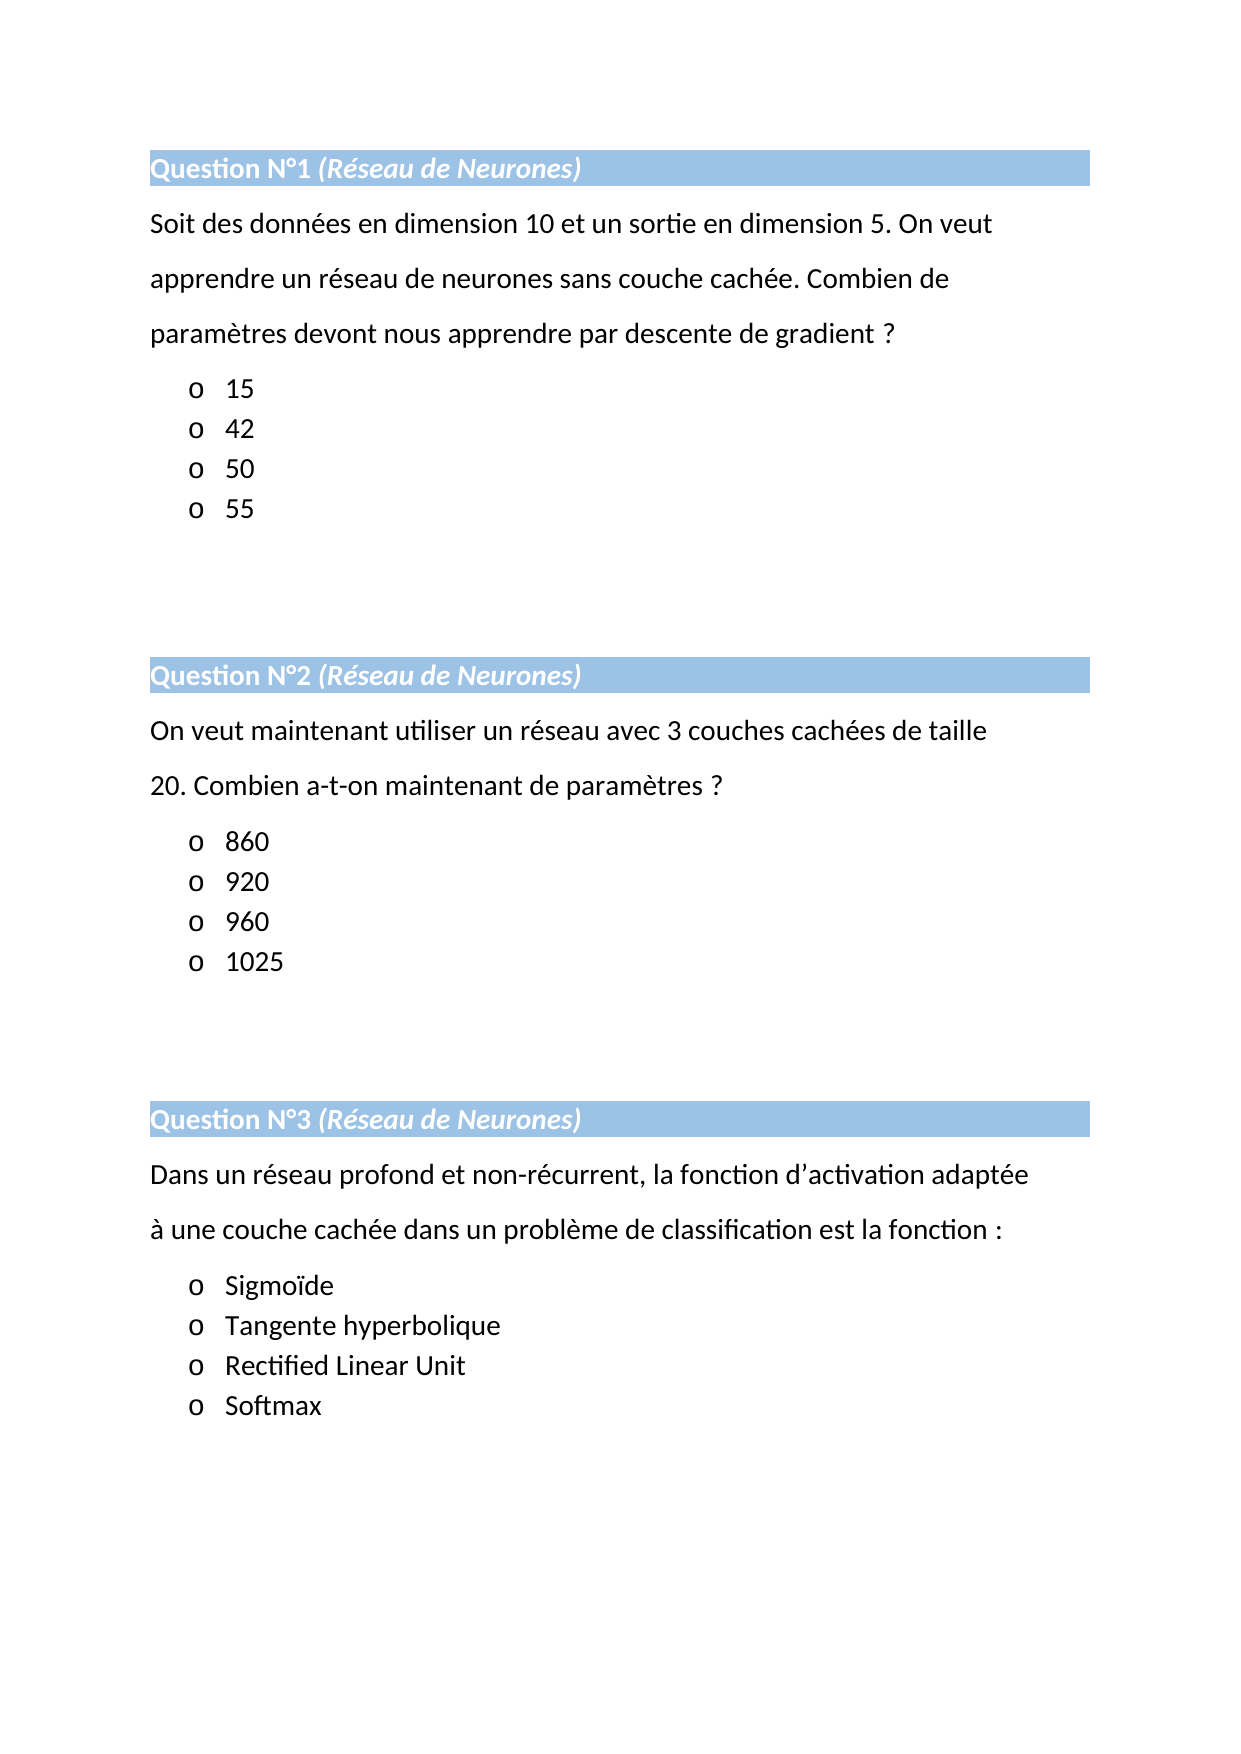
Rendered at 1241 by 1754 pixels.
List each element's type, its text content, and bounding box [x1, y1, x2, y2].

list 55 [187, 490, 1090, 527]
list 920 [187, 863, 1090, 900]
text à une couche cachée dans un problème de classification est la fonction : [150, 1211, 1090, 1247]
list 50 [187, 450, 1090, 487]
list 1025 [187, 943, 1090, 980]
text Question N°2 (Réseau de Neurones) [150, 657, 1090, 693]
text Dans un réseau profond et non-récurrent, la fonction d’activation adaptée [150, 1156, 1090, 1192]
list Softmax [187, 1387, 1090, 1424]
text apprendre un réseau de neurones sans couche cachée. Combien de [150, 260, 1090, 296]
text On veut maintenant utiliser un réseau avec 3 couches cachées de taille [150, 712, 1090, 748]
list Rectified Linear Unit [187, 1347, 1090, 1384]
list 860 [187, 823, 1090, 860]
list 960 [187, 903, 1090, 940]
text Question N°3 (Réseau de Neurones) [150, 1101, 1090, 1137]
text Soit des données en dimension 10 et un sortie en dimension 5. On veut [150, 205, 1090, 241]
list 15 [187, 370, 1090, 407]
list Sigmoïde [187, 1267, 1090, 1304]
list 42 [187, 410, 1090, 447]
text paramètres devont nous apprendre par descente de gradient ? [150, 315, 1090, 351]
text Question N°1 (Réseau de Neurones) [150, 150, 1090, 186]
list Tangente hyperbolique [187, 1307, 1090, 1344]
text 20. Combien a-t-on maintenant de paramètres ? [150, 767, 1090, 803]
